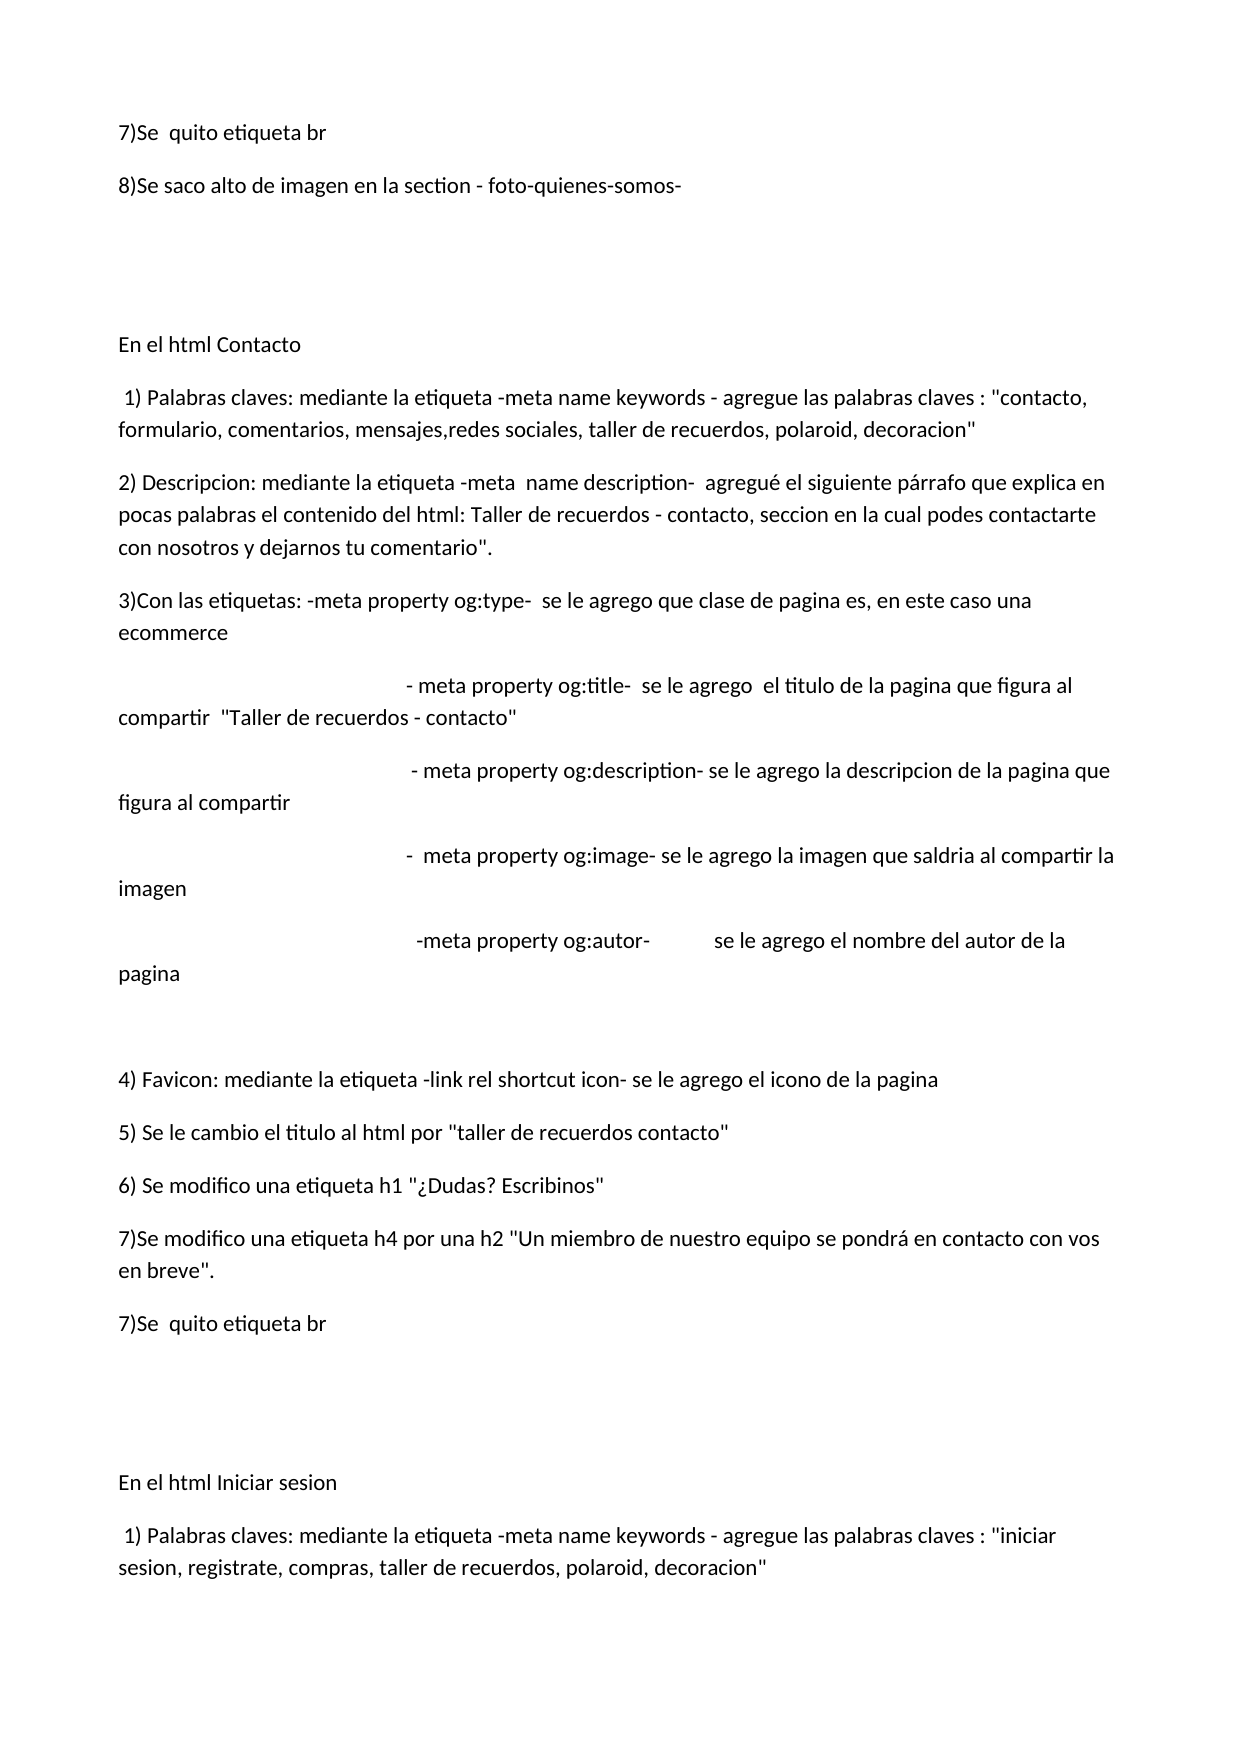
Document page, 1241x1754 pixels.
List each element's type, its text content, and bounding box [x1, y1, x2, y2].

text 6) Se modifico una etiqueta h1 "¿Dudas? Escribinos" [118, 1171, 1122, 1199]
text En el html Iniciar sesion [118, 1468, 1122, 1496]
text 1) Palabras claves: mediante la etiqueta -meta name keywords - agregue las palabras claves : "iniciar sesion, registrate, compras, taller de recuerdos, polaroid, decoracion" [118, 1521, 1122, 1581]
text 3)Con las etiquetas: -meta property og:type- se le agrego que clase de pagina es, en este caso una ecommerce [118, 586, 1122, 646]
text 2) Descripcion: mediante la etiqueta -meta name description- agregué el siguiente párrafo que explica en pocas palabras el contenido del html: Taller de recuerdos - contacto, seccion en la cual podes contactarte con nosotros y dejarnos tu comentario". [118, 468, 1122, 561]
text 1) Palabras claves: mediante la etiqueta -meta name keywords - agregue las palabras claves : "contacto, formulario, comentarios, mensajes,redes sociales, taller de recuerdos, polaroid, decoracion" [118, 383, 1122, 443]
text 4) Favicon: mediante la etiqueta -link rel shortcut icon- se le agrego el icono de la pagina [118, 1065, 1122, 1093]
text En el html Contacto [118, 330, 1122, 358]
text 7)Se quito etiqueta br [118, 1309, 1122, 1337]
text 5) Se le cambio el titulo al html por "taller de recuerdos contacto" [118, 1118, 1122, 1146]
text 7)Se quito etiqueta br [118, 118, 1122, 146]
text - meta property og:description- se le agrego la descripcion de la pagina que figura al compartir [118, 756, 1122, 816]
text -meta property og:autor- se le agrego el nombre del autor de la pagina [118, 927, 1122, 987]
text 7)Se modifico una etiqueta h4 por una h2 "Un miembro de nuestro equipo se pondrá en contacto con vos en breve". [118, 1224, 1122, 1284]
text 8)Se saco alto de imagen en la section - foto-quienes-somos- [118, 171, 1122, 199]
text - meta property og:title- se le agrego el titulo de la pagina que figura al compartir "Taller de recuerdos - contacto" [118, 671, 1122, 731]
text - meta property og:image- se le agrego la imagen que saldria al compartir la imagen [118, 841, 1122, 902]
